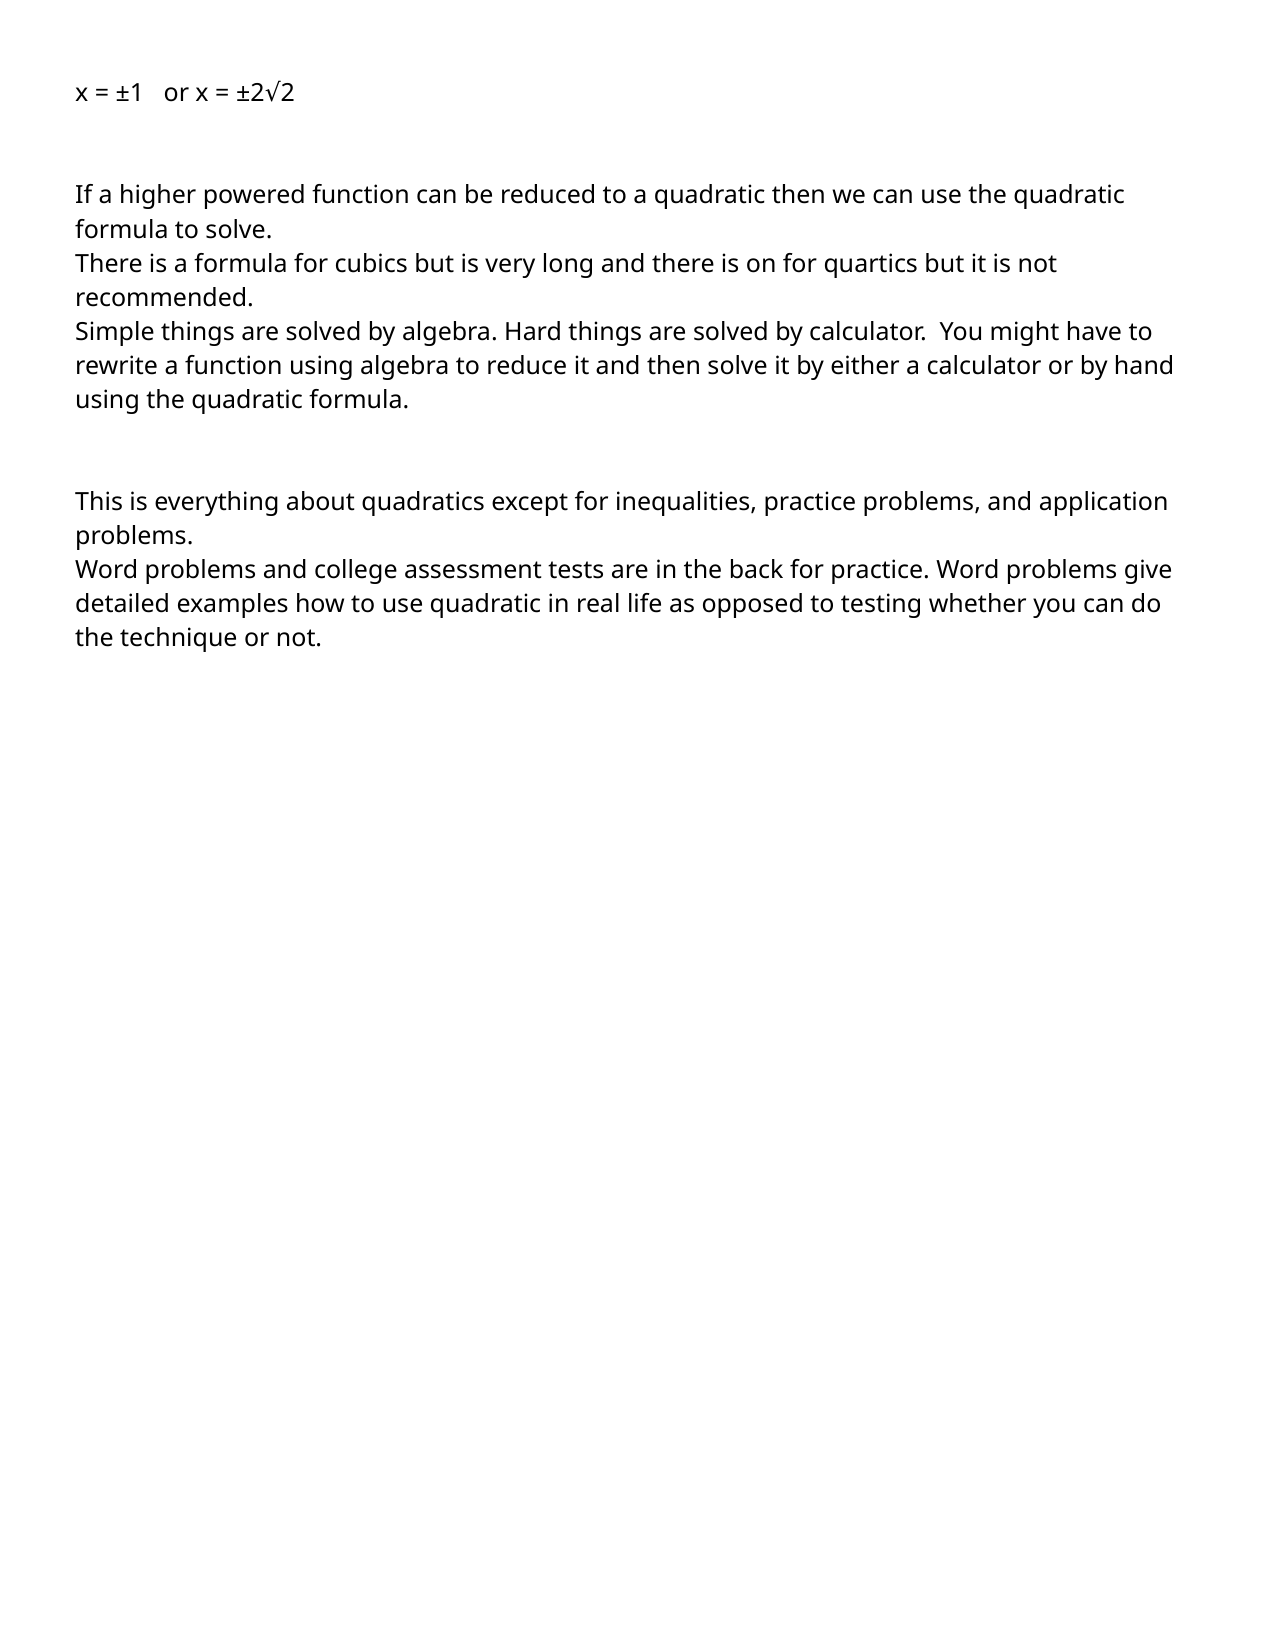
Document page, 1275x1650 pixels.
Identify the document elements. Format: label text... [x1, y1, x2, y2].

text If a higher powered function can be reduced to a quadratic then we can use the quadratic formula to solve. [75, 177, 1200, 245]
text Word problems and college assessment tests are in the back for practice. Word problems give detailed examples how to use quadratic in real life as opposed to testing whether you can do the technique or not. [75, 552, 1200, 654]
text Simple things are solved by algebra. Hard things are solved by calculator. You might have to rewrite a function using algebra to reduce it and then solve it by either a calculator or by hand using the quadratic formula. [75, 313, 1200, 416]
text x = ±1 or x = ±2√2 [75, 75, 1200, 109]
text There is a formula for cubics but is very long and there is on for quartics but it is not recommended. [75, 245, 1200, 313]
text This is everything about quadratics except for inequalities, practice problems, and application problems. [75, 484, 1200, 552]
